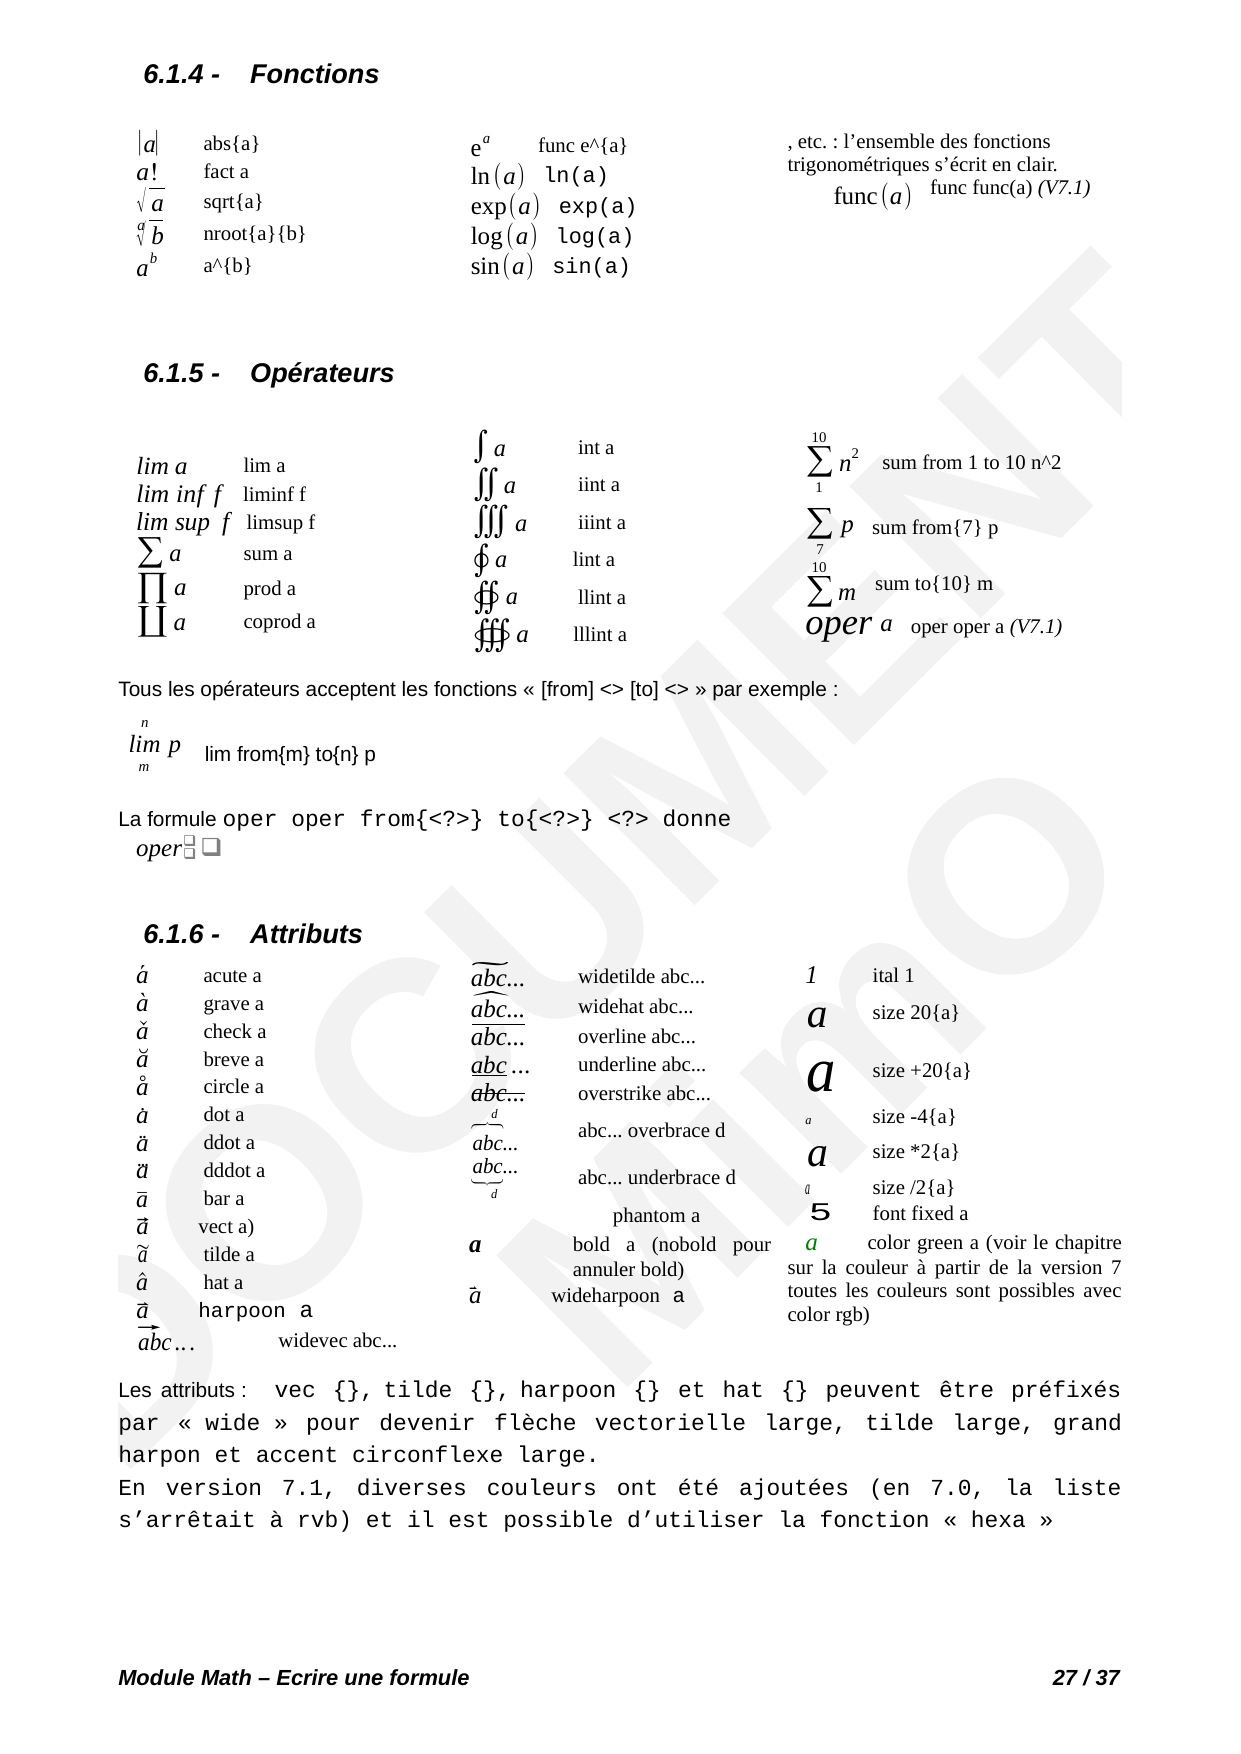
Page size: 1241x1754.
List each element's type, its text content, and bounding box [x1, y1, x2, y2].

text liminf f [118, 480, 453, 508]
text iint a [453, 466, 787, 504]
text sqrt{a} [118, 186, 453, 216]
text size /2{a} [787, 1176, 1122, 1199]
text sum from 1 to 10 n^2 [787, 429, 1122, 496]
text En version 7.1, diverses couleurs ont été ajoutées (en 7.0, la liste s’arrêtait à rvb) et il est possible d’utiliser la fonction « hexa » [118, 1469, 1122, 1534]
text Tous les opérateurs acceptent les fonctions « [from] <> [to] <> » par exemple : [118, 670, 1122, 703]
text overline abc... [453, 1022, 787, 1051]
text widevec abc... [118, 1324, 453, 1356]
text iiint a [453, 504, 787, 541]
text acute a [118, 961, 453, 989]
text sum from{7} p sum to{10} m [787, 496, 1122, 609]
text oper oper a (V7.1) [787, 609, 1122, 644]
text size -4{a} [787, 1105, 1122, 1128]
text widetilde abc... [453, 961, 787, 991]
text fact a [118, 158, 453, 186]
text harpoon a [118, 1296, 453, 1324]
text exp(a) [453, 192, 787, 222]
text nroot{a}{b} [118, 216, 453, 250]
text phantom a [453, 1201, 787, 1230]
text Les attributs : vec {}, tilde {}, harpoon {} et hat {} peuvent être préfixés par « wide » pour devenir flèche vectorielle large, tilde large, grand harpon et accent circonflexe large. [118, 1372, 1122, 1469]
text breve a [118, 1045, 453, 1073]
text limsup f [118, 508, 453, 537]
text ln(a) [453, 162, 787, 192]
text size *2{a} [787, 1128, 1122, 1176]
text lim a [118, 452, 453, 480]
text widehat abc... [453, 991, 787, 1022]
text size 20{a} [787, 990, 1122, 1036]
text abs{a} [118, 130, 453, 158]
text lint a [453, 541, 787, 578]
text wideharpoon a [453, 1281, 787, 1309]
text tilde a [118, 1240, 453, 1268]
text underline abc... [453, 1051, 787, 1079]
text , etc. : l’ensemble des fonctions [787, 130, 1122, 153]
text prod a [118, 571, 453, 605]
text lim from{m} to{n} p [118, 735, 1122, 768]
subtitle Fonctions [143, 59, 1122, 89]
text llint a [453, 578, 787, 616]
text grave a [118, 989, 453, 1017]
text font fixed a [787, 1199, 1122, 1228]
text La formule oper oper from{<?>} to{<?>} <?> donne [118, 800, 1122, 833]
text bold a (nobold pour annuler bold) [453, 1230, 787, 1281]
text coprod a [118, 605, 453, 639]
text dot a [118, 1101, 453, 1129]
text overstrike abc... [453, 1079, 787, 1107]
text lllint a [453, 616, 787, 653]
text vect a) [118, 1213, 453, 1240]
text ddot a [118, 1129, 453, 1157]
text size +20{a} [787, 1036, 1122, 1105]
text sum a [118, 537, 453, 571]
subtitle Attributs [143, 918, 1122, 949]
text dddot a [118, 1157, 453, 1185]
text hat a [118, 1268, 453, 1296]
text check a [118, 1017, 453, 1045]
text circle a [118, 1073, 453, 1101]
text abc... underbrace d [453, 1154, 787, 1201]
text trigonométriques s’écrit en clair. [787, 153, 1122, 176]
text ital 1 [787, 961, 1122, 990]
text int a [453, 429, 787, 466]
text log(a) [453, 222, 787, 252]
text func e^{a} [453, 130, 787, 162]
text sin(a) [453, 252, 787, 282]
text a^{b} [118, 250, 453, 282]
text bar a [118, 1185, 453, 1213]
subtitle Opérateurs [143, 358, 1122, 388]
text color green a (voir le chapitre sur la couleur à partir de la version 7 toutes les couleurs sont possibles avec color rgb) [787, 1228, 1122, 1326]
text abc... overbrace d [453, 1107, 787, 1154]
text func func(a) (V7.1) [787, 176, 1122, 211]
